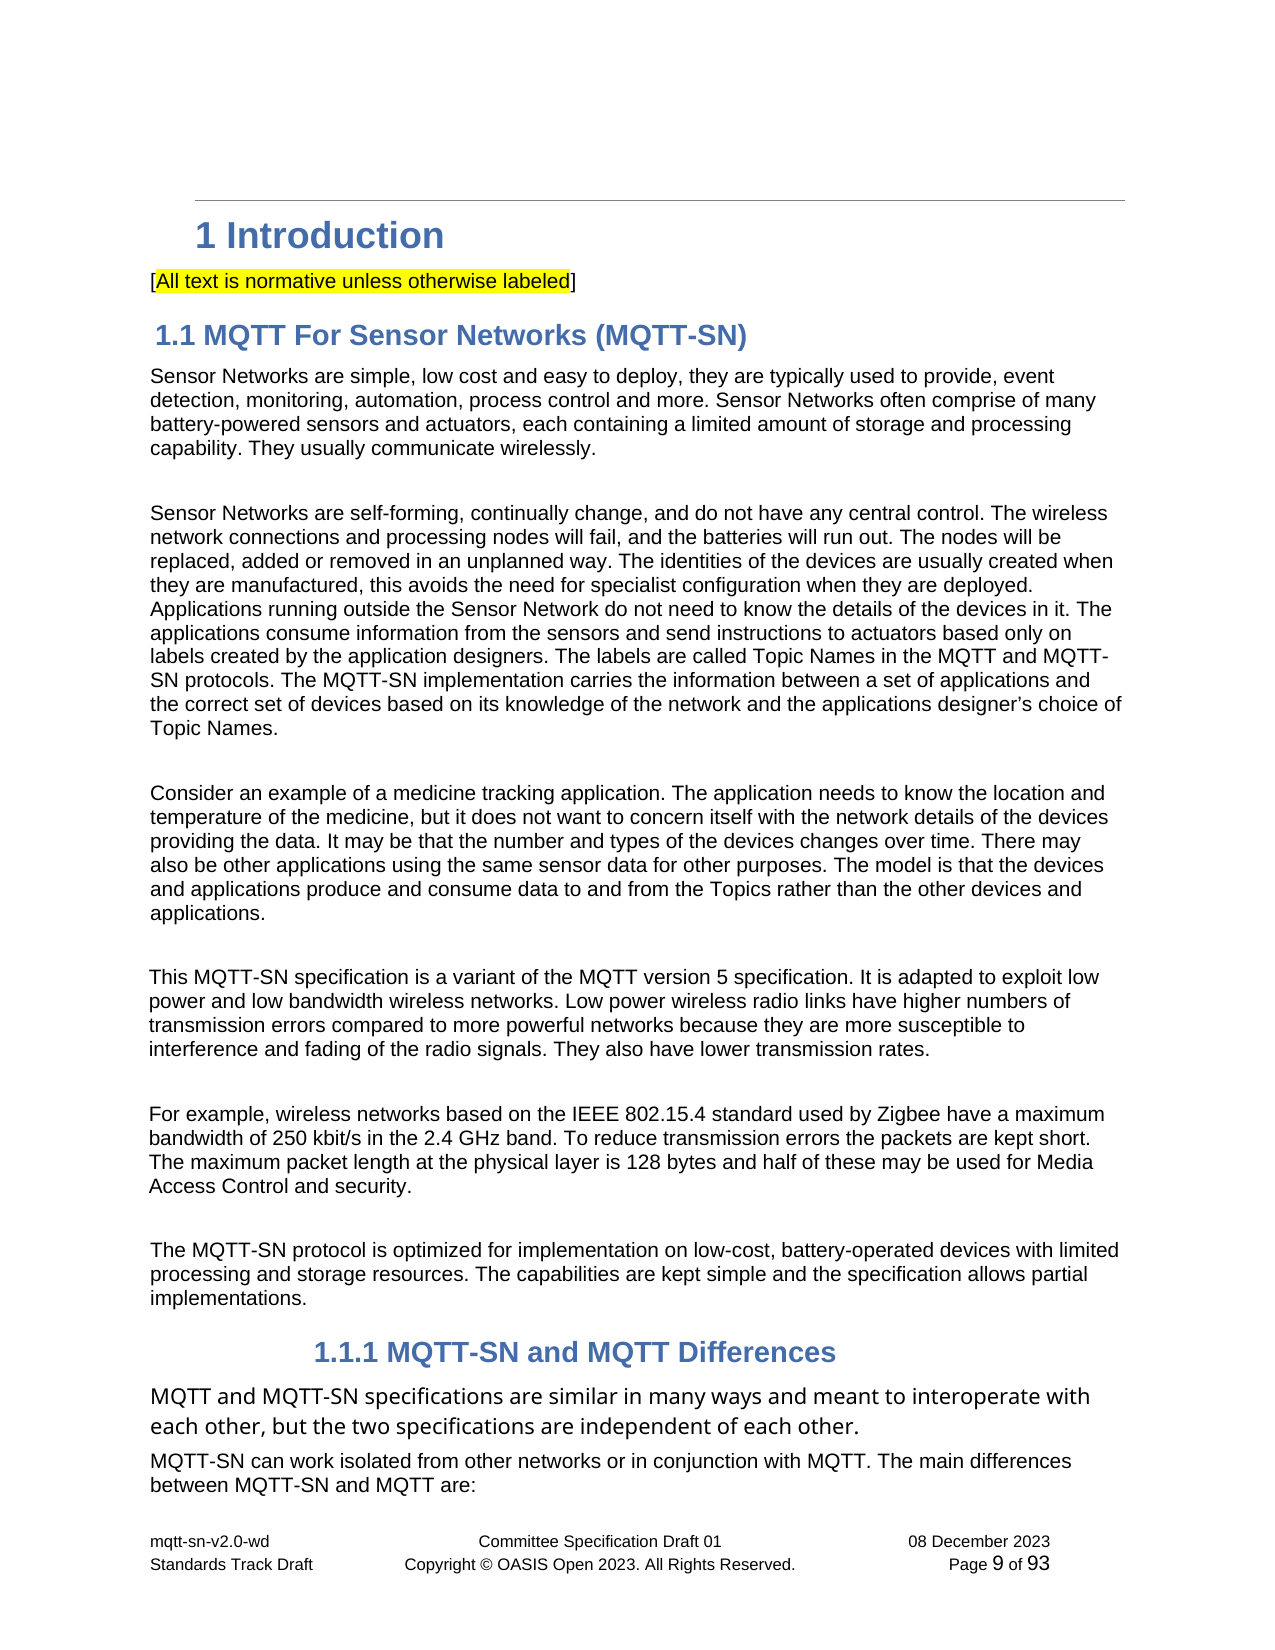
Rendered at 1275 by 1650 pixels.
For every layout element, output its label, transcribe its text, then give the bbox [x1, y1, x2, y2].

subtitle 1 Introduction [195, 201, 1125, 257]
subtitle 1.1.1 MQTT-SN and MQTT Differences [313, 1335, 1125, 1368]
text This MQTT-SN specification is a variant of the MQTT version 5 specification. It is adapted to exploit low power and low bandwidth wireless networks. Low power wireless radio links have higher numbers of transmission errors compared to more powerful networks because they are more susceptible to interference and fading of the radio signals. They also have lower transmission rates. [148, 965, 1124, 1061]
text Consider an example of a medicine tracking application. The application needs to know the location and temperature of the medicine, but it does not want to concern itself with the network details of the devices providing the data. It may be that the number and types of the devices changes over time. There may also be other applications using the same sensor data for other purposes. The model is that the devices and applications produce and consume data to and from the Topics rather than the other devices and applications. [150, 781, 1125, 924]
text For example, wireless networks based on the IEEE 802.15.4 standard used by Zigbee have a maximum bandwidth of 250 kbit/s in the 2.4 GHz band. To reduce transmission errors the packets are kept short. The maximum packet length at the physical layer is 128 bytes and half of these may be used for Media Access Control and security. [148, 1102, 1124, 1197]
text The MQTT-SN protocol is optimized for implementation on low-cost, battery-operated devices with limited processing and storage resources. The capabilities are kept simple and the specification allows partial implementations. [150, 1238, 1125, 1310]
text [All text is normative unless otherwise labeled] [150, 269, 1125, 293]
text MQTT-SN can work isolated from other networks or in conjunction with MQTT. The main differences between MQTT-SN and MQTT are: [150, 1449, 1125, 1497]
text Sensor Networks are simple, low cost and easy to deploy, they are typically used to provide, event detection, monitoring, automation, process control and more. Sensor Networks often comprise of many battery-powered sensors and actuators, each containing a limited amount of storage and processing capability. They usually communicate wirelessly. [150, 364, 1125, 460]
subtitle 1.1 MQTT For Sensor Networks (MQTT-SN) [155, 318, 1125, 352]
text Sensor Networks are self-forming, continually change, and do not have any central control. The wireless network connections and processing nodes will fail, and the batteries will run out. The nodes will be replaced, added or removed in an unplanned way. The identities of the devices are usually created when they are manufactured, this avoids the need for specialist configuration when they are deployed. Applications running outside the Sensor Network do not need to know the details of the devices in it. The applications consume information from the sensors and send instructions to actuators based only on labels created by the application designers. The labels are called Topic Names in the MQTT and MQTT-SN protocols. The MQTT-SN implementation carries the information between a set of applications and the correct set of devices based on its knowledge of the network and the applications designer’s choice of Topic Names. [150, 501, 1125, 740]
text MQTT and MQTT-SN specifications are similar in many ways and meant to interoperate with each other, but the two specifications are independent of each other. [150, 1381, 1125, 1441]
